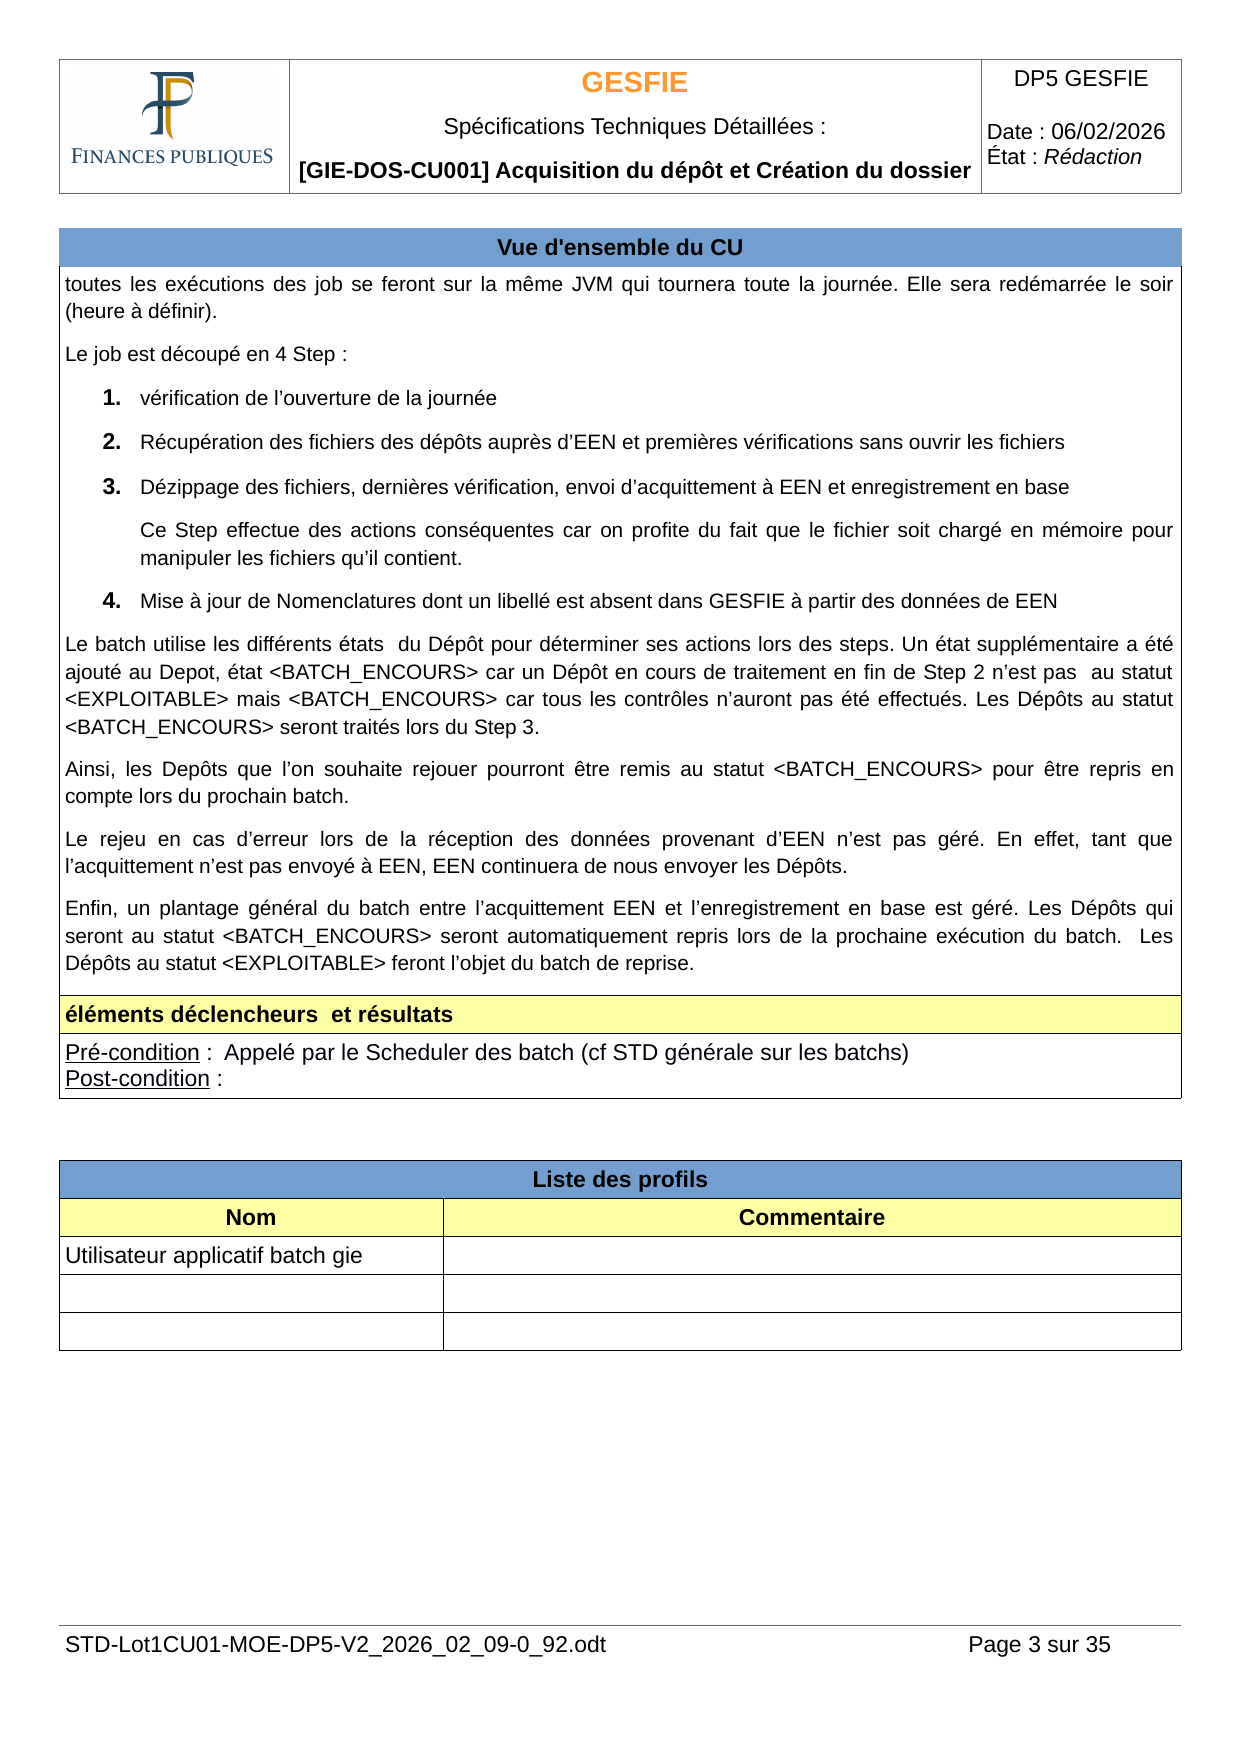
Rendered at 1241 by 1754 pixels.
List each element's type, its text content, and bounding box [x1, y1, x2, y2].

table_cell Nom [60, 1199, 443, 1236]
table_cell Pré-condition : Appelé par le Scheduler des batch (cf STD générale sur les batchs) Post-condition : [60, 1034, 1181, 1097]
table_header Vue d'ensemble du CU [60, 229, 1181, 266]
table_cell [444, 1275, 1181, 1312]
table_cell [444, 1313, 1181, 1350]
table_header Liste des profils [60, 1161, 1181, 1198]
table_cell [60, 1313, 443, 1350]
table_cell Commentaire [444, 1199, 1181, 1236]
table_cell [60, 1275, 443, 1312]
table_cell toutes les exécutions des job se feront sur la même JVM qui tournera toute la journée. Elle sera redémarrée le soir (heure à définir). Le job est découpé en 4 Step : vérification de l’ouverture de la journée Récupération des fichiers des dépôts auprès d’EEN et premières vérifications sans ouvrir les fichiers Dézippage des fichiers, dernières vérification, envoi d’acquittement à EEN et enregistrement en base Ce Step effectue des actions conséquentes car on profite du fait que le fichier soit chargé en mémoire pour manipuler les fichiers qu’il contient. Mise à jour de Nomenclatures dont un libellé est absent dans GESFIE à partir des données de EEN Le batch utilise les différents états du Dépôt pour déterminer ses actions lors des steps. Un état supplémentaire a été ajouté au Depot, état <BATCH_ENCOURS> car un Dépôt en cours de traitement en fin de Step 2 n’est pas au statut <EXPLOITABLE> mais <BATCH_ENCOURS> car tous les contrôles n’auront pas été effectués. Les Dépôts au statut <BATCH_ENCOURS> seront traités lors du Step 3. Ainsi, les Depôts que l’on souhaite rejouer pourront être remis au statut <BATCH_ENCOURS> pour être repris en compte lors du prochain batch. Le rejeu en cas d’erreur lors de la réception des données provenant d’EEN n’est pas géré. En effet, tant que l’acquittement n’est pas envoyé à EEN, EEN continuera de nous envoyer les Dépôts. Enfin, un plantage général du batch entre l’acquittement EEN et l’enregistrement en base est géré. Les Dépôts qui seront au statut <BATCH_ENCOURS> seront automatiquement repris lors de la prochaine exécution du batch. Les Dépôts au statut <EXPLOITABLE> feront l’objet du batch de reprise. [60, 267, 1181, 995]
table_cell éléments déclencheurs et résultats [60, 996, 1181, 1033]
picture [69, 70, 274, 168]
table_cell [444, 1237, 1181, 1274]
table_cell Utilisateur applicatif batch gie [60, 1237, 443, 1274]
